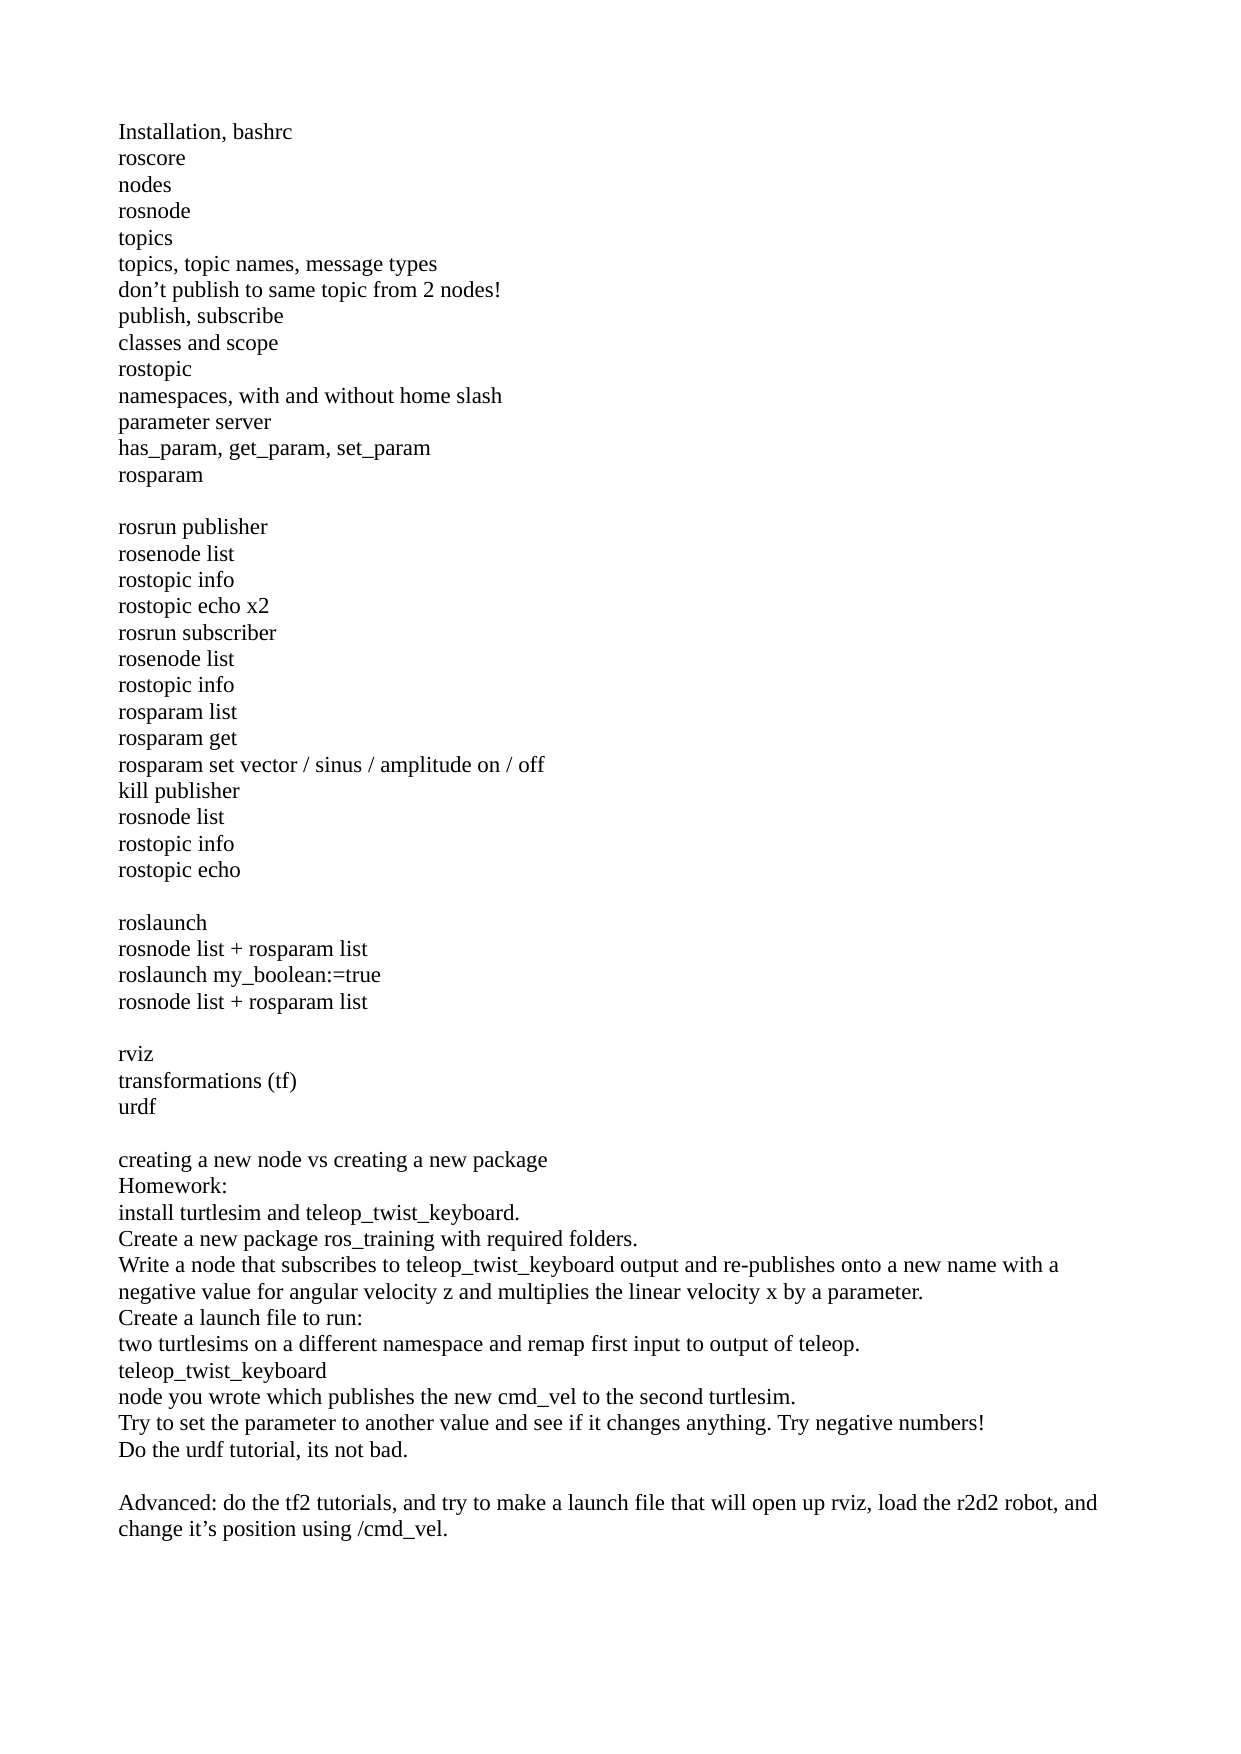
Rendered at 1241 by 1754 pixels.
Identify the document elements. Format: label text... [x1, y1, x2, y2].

text transformations (tf) [118, 1067, 1122, 1093]
text Create a launch file to run: [118, 1304, 1122, 1330]
text rosenode list [118, 645, 1122, 672]
text kill publisher [118, 777, 1122, 803]
text rosparam list [118, 698, 1122, 724]
text Write a node that subscribes to teleop_twist_keyboard output and re-publishes onto a new name with a negative value for angular velocity z and multiplies the linear velocity x by a parameter. [118, 1251, 1122, 1304]
text rostopic echo [118, 856, 1122, 882]
text topics, topic names, message types [118, 250, 1122, 276]
text rostopic [118, 355, 1122, 382]
text rosparam [118, 461, 1122, 487]
text namespaces, with and without home slash [118, 382, 1122, 408]
text classes and scope [118, 329, 1122, 355]
text nodes [118, 171, 1122, 197]
text Homework: [118, 1172, 1122, 1199]
text teleop_twist_keyboard [118, 1357, 1122, 1383]
text has_param, get_param, set_param [118, 434, 1122, 461]
text Create a new package ros_training with required folders. [118, 1225, 1122, 1251]
text rostopic info [118, 672, 1122, 698]
text publish, subscribe [118, 303, 1122, 329]
text rosrun publisher [118, 513, 1122, 540]
text roslaunch [118, 909, 1122, 935]
text rosnode list [118, 803, 1122, 830]
text creating a new node vs creating a new package [118, 1146, 1122, 1172]
text install turtlesim and teleop_twist_keyboard. [118, 1199, 1122, 1225]
text rosenode list [118, 540, 1122, 566]
text two turtlesims on a different namespace and remap first input to output of teleop. [118, 1330, 1122, 1357]
text rosnode [118, 197, 1122, 223]
text rosparam get [118, 724, 1122, 751]
text roscore [118, 144, 1122, 171]
text roslaunch my_boolean:=true [118, 961, 1122, 988]
text Advanced: do the tf2 tutorials, and try to make a launch file that will open up rviz, load the r2d2 robot, and change it’s position using /cmd_vel. [118, 1488, 1122, 1541]
text parameter server [118, 408, 1122, 434]
text rosnode list + rosparam list [118, 935, 1122, 961]
text don’t publish to same topic from 2 nodes! [118, 276, 1122, 303]
text rosparam set vector / sinus / amplitude on / off [118, 751, 1122, 777]
text rostopic echo x2 [118, 592, 1122, 619]
text Do the urdf tutorial, its not bad. [118, 1436, 1122, 1462]
text rostopic info [118, 566, 1122, 592]
text rviz [118, 1041, 1122, 1067]
text rostopic info [118, 830, 1122, 856]
text Try to set the parameter to another value and see if it changes anything. Try negative numbers! [118, 1409, 1122, 1436]
text node you wrote which publishes the new cmd_vel to the second turtlesim. [118, 1383, 1122, 1409]
text rosnode list + rosparam list [118, 988, 1122, 1014]
text Installation, bashrc [118, 118, 1122, 144]
text rosrun subscriber [118, 619, 1122, 645]
text topics [118, 223, 1122, 250]
text urdf [118, 1093, 1122, 1119]
